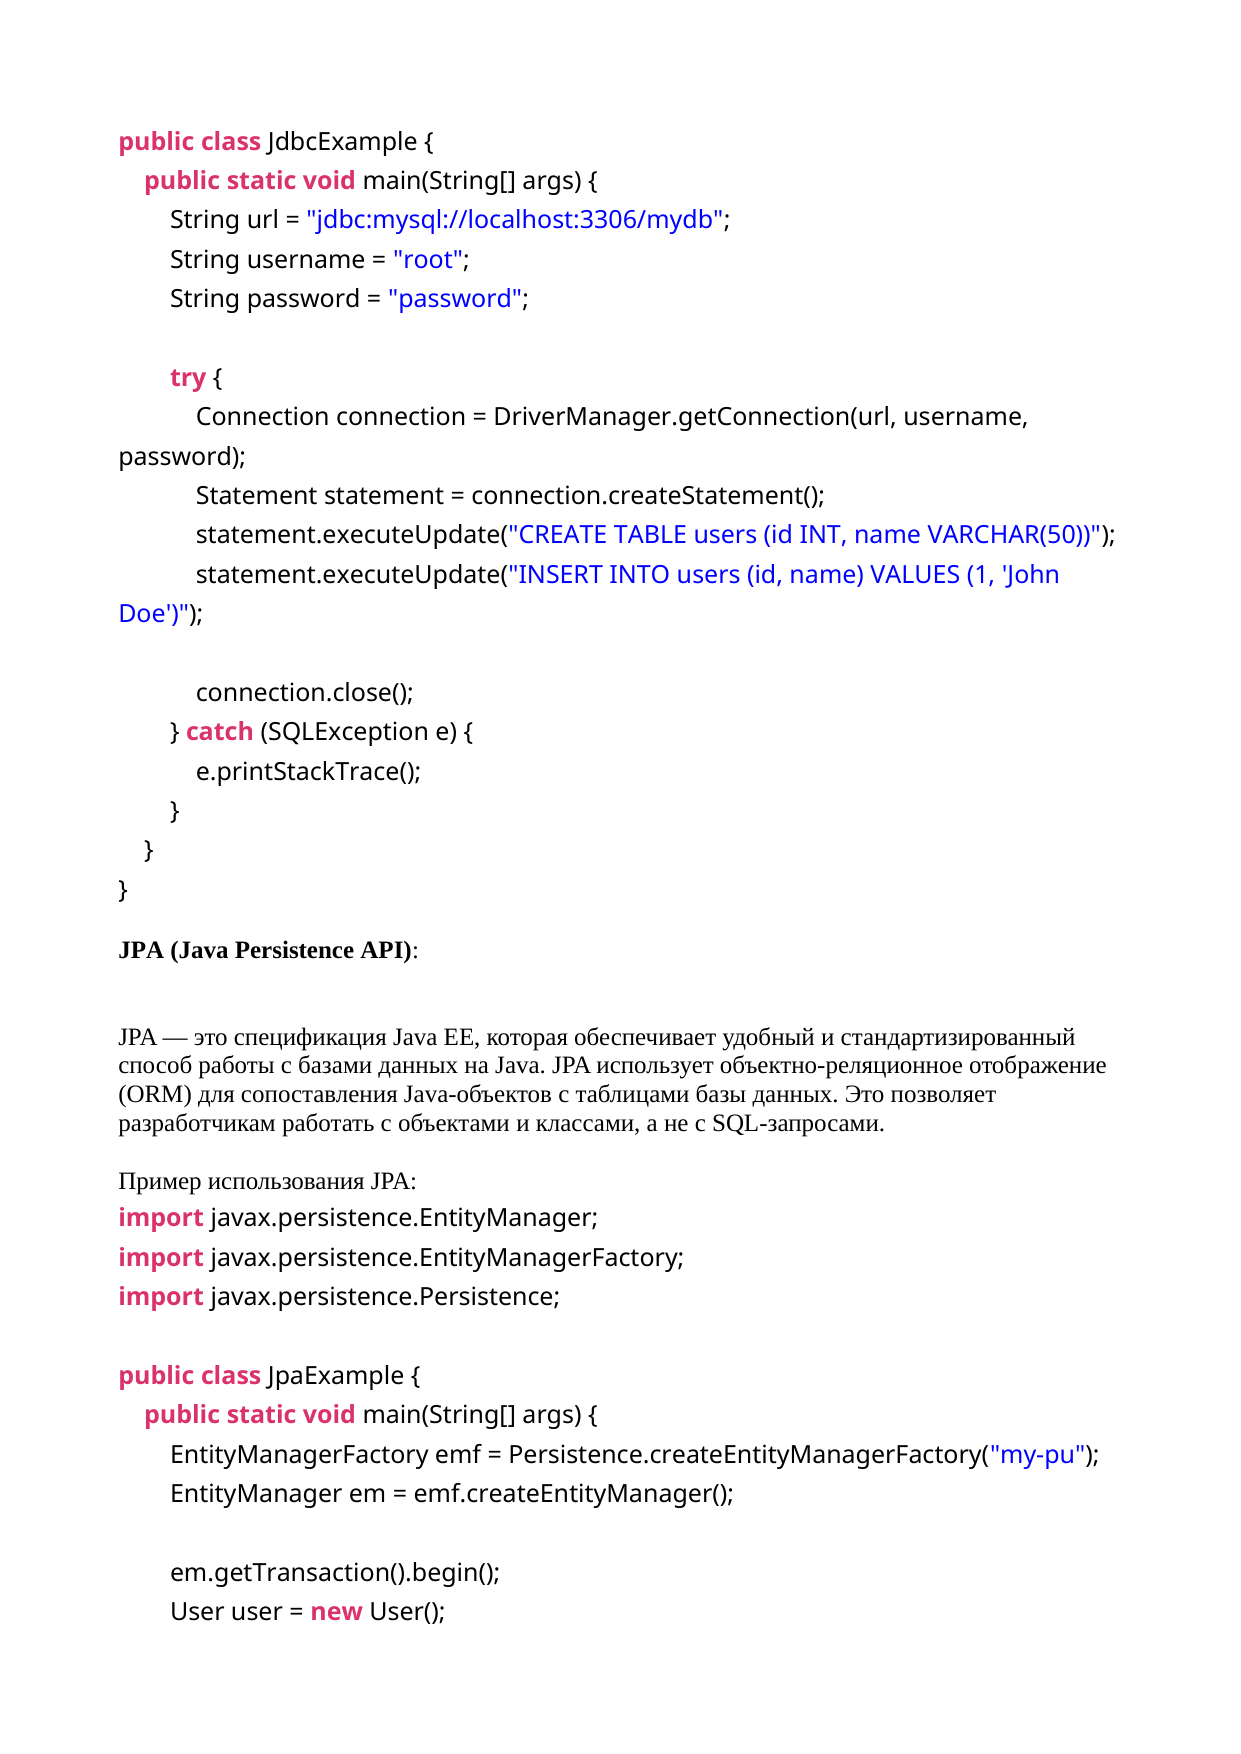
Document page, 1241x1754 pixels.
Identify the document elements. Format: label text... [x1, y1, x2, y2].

text Connection connection = DriverManager.getConnection(url, username, password); [118, 394, 1122, 472]
text EntityManagerFactory emf = Persistence.createEntityManagerFactory("my-pu"); [118, 1431, 1122, 1470]
text } [118, 827, 1122, 866]
text String username = "root"; [118, 236, 1122, 276]
text import javax.persistence.EntityManager; [118, 1195, 1122, 1234]
text public class JdbcExample { [118, 118, 1122, 157]
text String url = "jdbc:mysql://localhost:3306/mydb"; [118, 197, 1122, 236]
text try { [118, 354, 1122, 394]
text import javax.persistence.EntityManagerFactory; [118, 1234, 1122, 1273]
text EntityManager em = emf.createEntityManager(); [118, 1470, 1122, 1510]
text Statement statement = connection.createStatement(); [118, 472, 1122, 512]
text connection.close(); [118, 669, 1122, 709]
text statement.executeUpdate("INSERT INTO users (id, name) VALUES (1, 'John Doe')"); [118, 551, 1122, 630]
text public static void main(String[] args) { [118, 157, 1122, 197]
text public static void main(String[] args) { [118, 1392, 1122, 1431]
text public class JpaExample { [118, 1352, 1122, 1392]
text import javax.persistence.Persistence; [118, 1273, 1122, 1313]
text } catch (SQLException e) { [118, 709, 1122, 748]
text String password = "password"; [118, 276, 1122, 315]
text } [118, 787, 1122, 827]
text User user = new User(); [118, 1588, 1122, 1628]
text JPA — это спецификация Java EE, которая обеспечивает удобный и стандартизированный способ работы с базами данных на Java. JPA использует объектно-реляционное отображение (ORM) для сопоставления Java-объектов с таблицами базы данных. Это позволяет разработчикам работать с объектами и классами, а не с SQL-запросами. [118, 1022, 1122, 1137]
text e.printStackTrace(); [118, 748, 1122, 787]
text JPA (Java Persistence API): [118, 935, 1122, 963]
text } [118, 866, 1122, 906]
text statement.executeUpdate("CREATE TABLE users (id INT, name VARCHAR(50))"); [118, 512, 1122, 551]
text Пример использования JPA: [118, 1166, 1122, 1195]
text em.getTransaction().begin(); [118, 1549, 1122, 1588]
